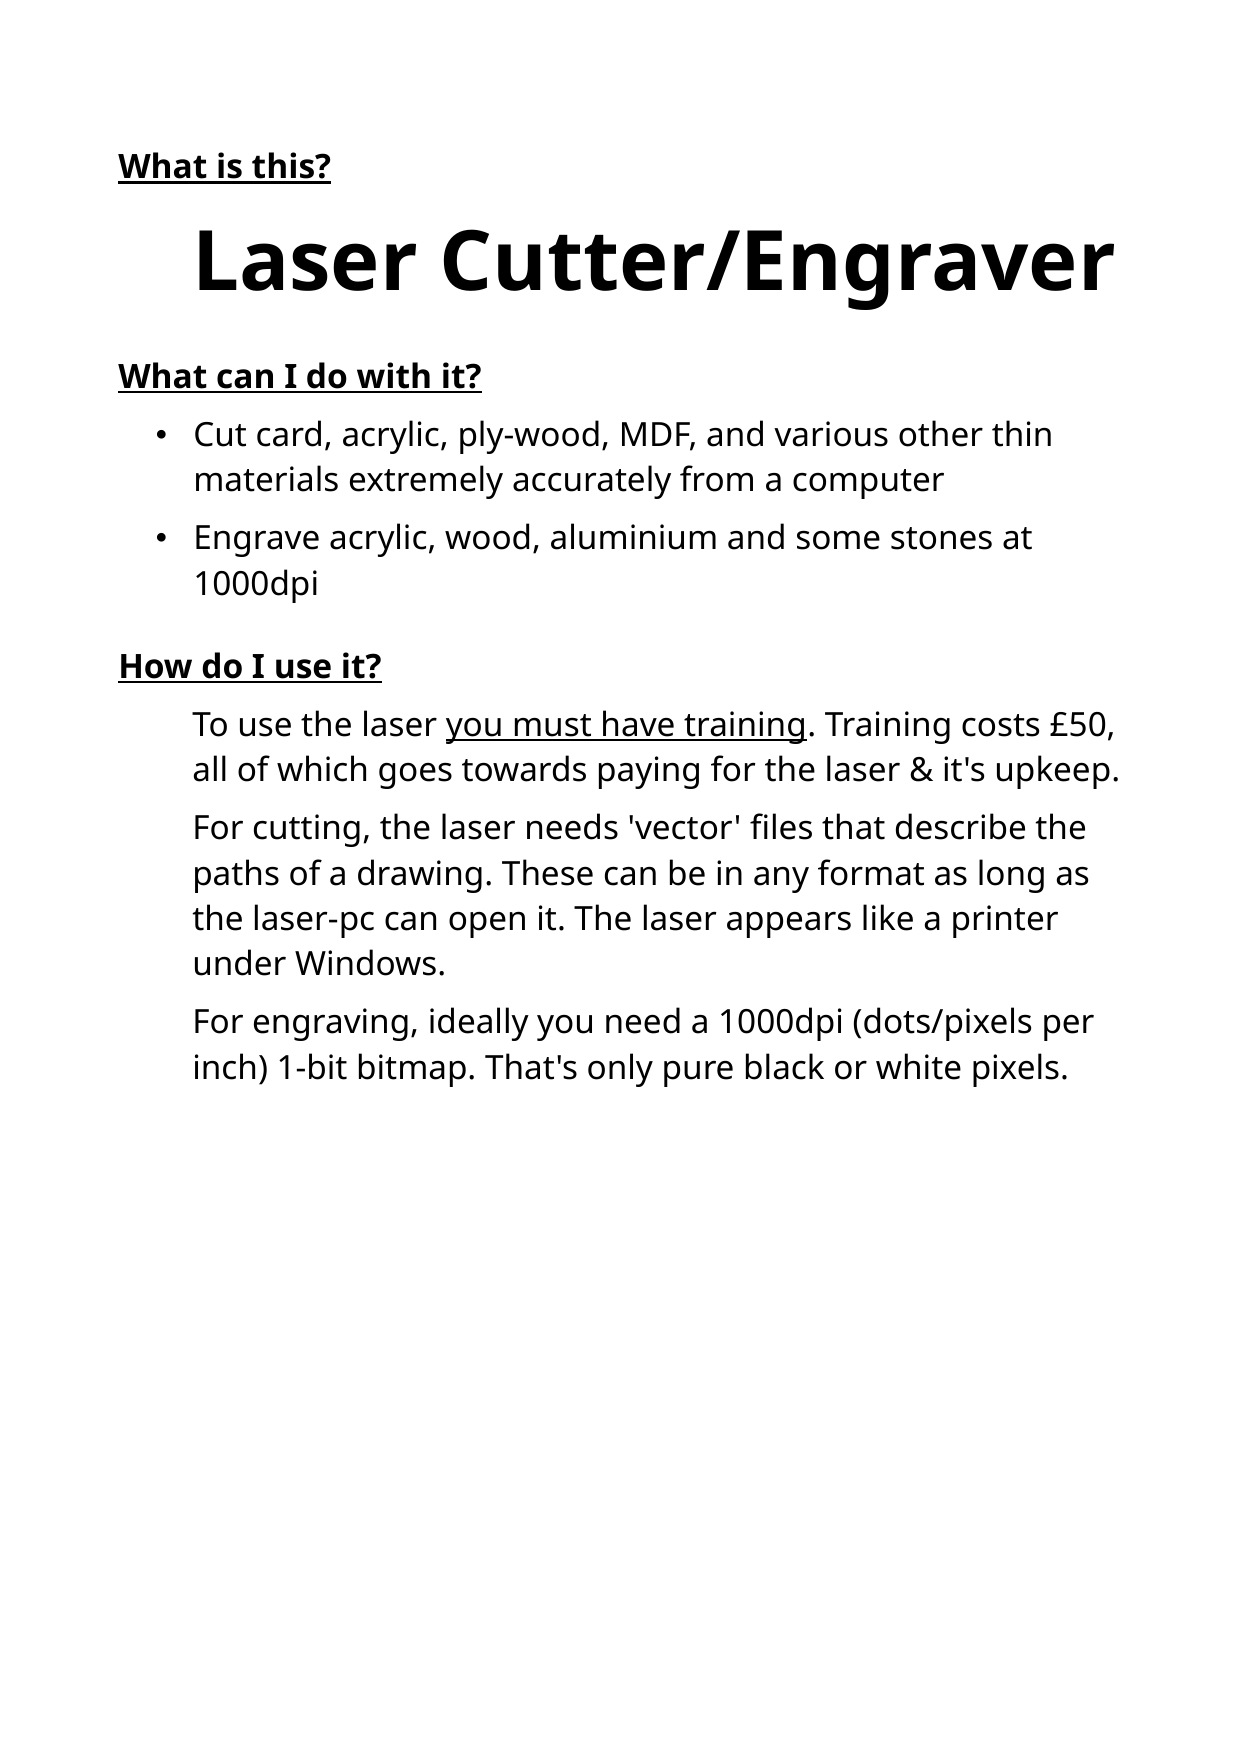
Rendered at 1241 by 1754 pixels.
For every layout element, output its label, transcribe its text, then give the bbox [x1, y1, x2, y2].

list Cut card, acrylic, ply-wood, MDF, and various other thin materials extremely accurately from a computer [156, 411, 1122, 501]
subtitle What is this? [118, 143, 1122, 189]
text To use the laser you must have training. Training costs £50, all of which goes towards paying for the laser & it's upkeep. [192, 701, 1122, 791]
text For cutting, the laser needs 'vector' files that describe the paths of a drawing. These can be in any format as long as the laser-pc can open it. The laser appears like a printer under Windows. [192, 804, 1122, 986]
list Engrave acrylic, wood, aluminium and some stones at 1000dpi [156, 514, 1122, 605]
subtitle How do I use it? [118, 642, 1122, 688]
text For engraving, ideally you need a 1000dpi (dots/pixels per inch) 1-bit bitmap. That's only pure black or white pixels. [192, 998, 1122, 1089]
text Laser Cutter/Engraver [192, 201, 1122, 315]
subtitle What can I do with it? [118, 352, 1122, 398]
